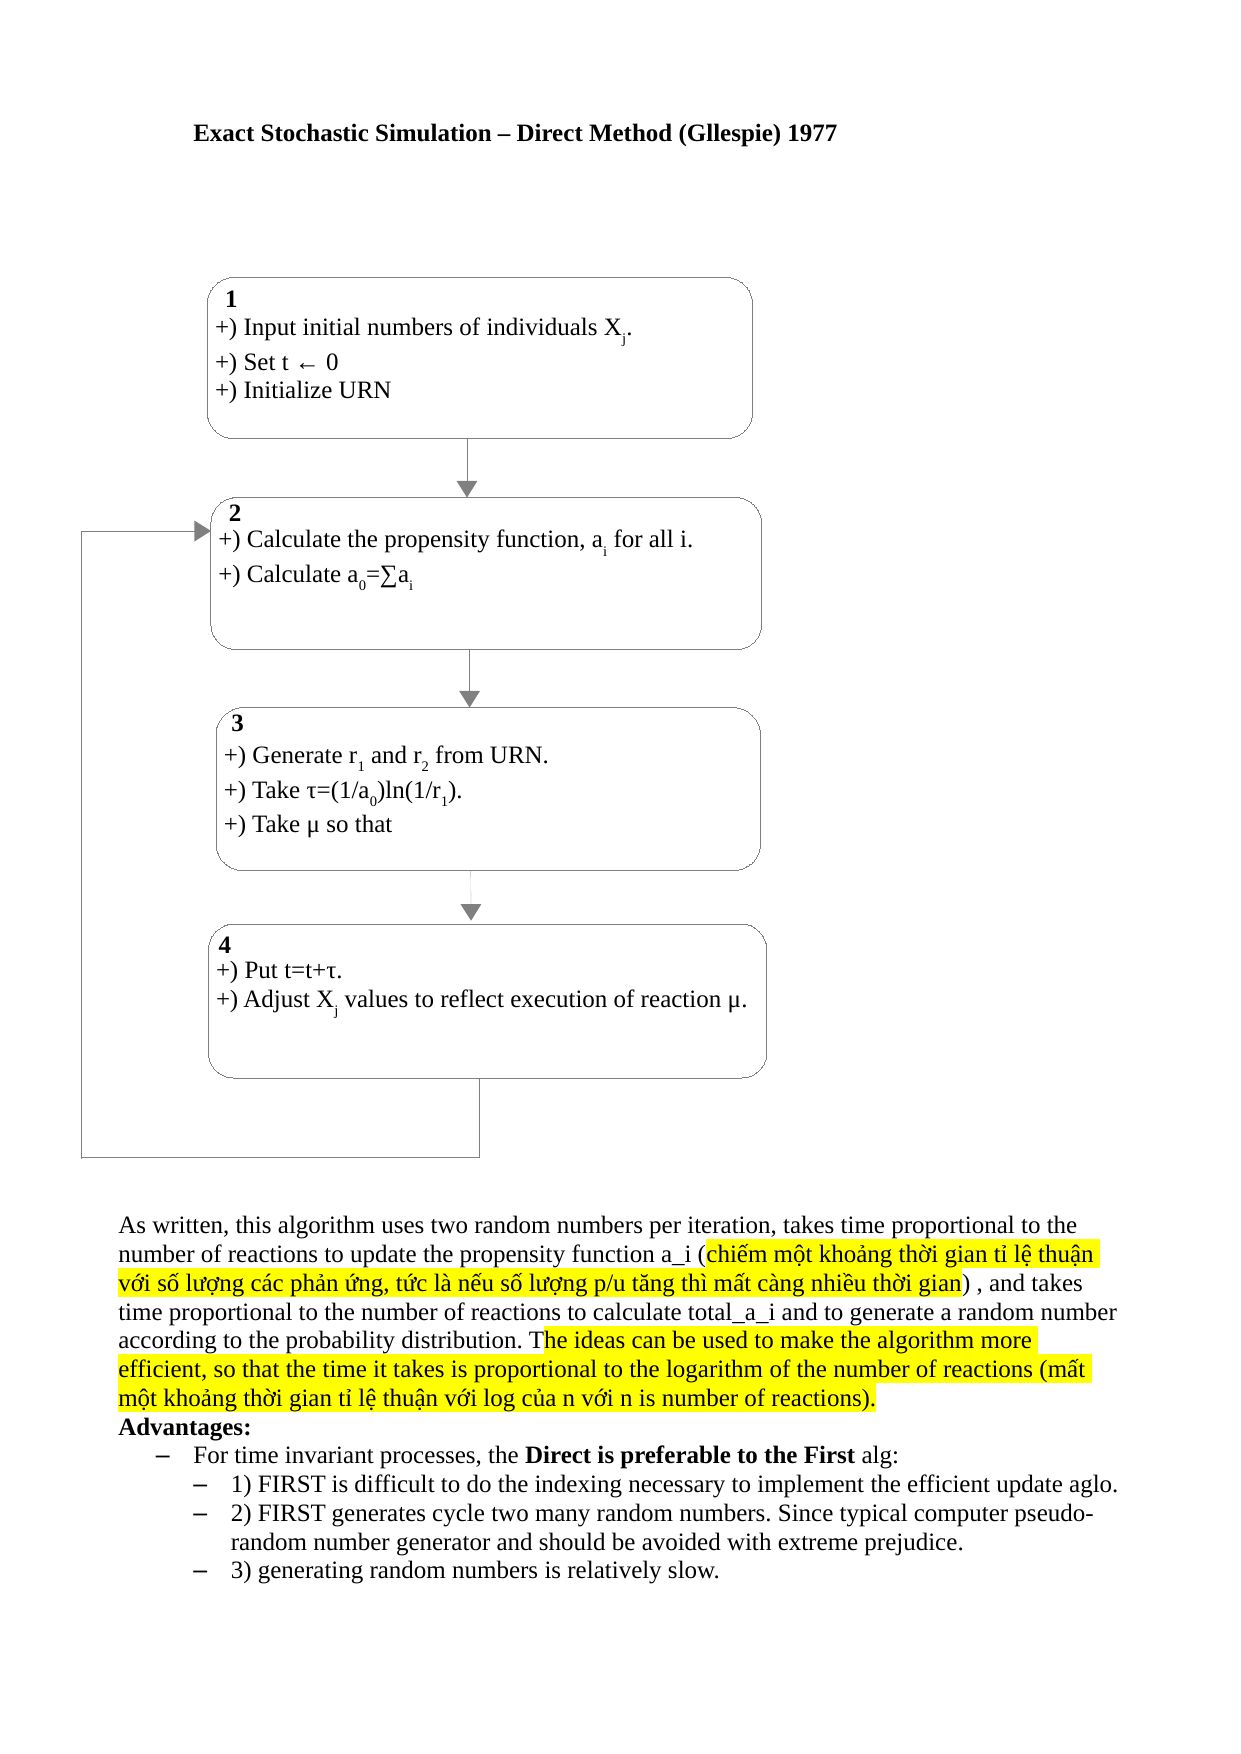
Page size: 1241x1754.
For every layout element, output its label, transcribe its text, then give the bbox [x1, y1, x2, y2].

list 2) FIRST generates cycle two many random numbers. Since typical computer pseudo-random number generator and should be avoided with extreme prejudice. [193, 1498, 1122, 1556]
list 1) FIRST is difficult to do the indexing necessary to implement the efficient update aglo. [193, 1469, 1122, 1498]
list 3) generating random numbers is relatively slow. [193, 1556, 1122, 1584]
text Advantages: [118, 1412, 1122, 1441]
text As written, this algorithm uses two random numbers per iteration, takes time proportional to the number of reactions to update the propensity function a_i (chiếm một khoảng thời gian tỉ lệ thuận với số lượng các phản ứng, tức là nếu số lượng p/u tăng thì mất càng nhiều thời gian) , and takes time proportional to the number of reactions to calculate total_a_i and to generate a random number according to the probability distribution. The ideas can be used to make the algorithm more efficient, so that the time it takes is proportional to the logarithm of the number of reactions (mất một khoảng thời gian tỉ lệ thuận với log của n với n is number of reactions). [118, 1211, 1122, 1412]
list Exact Stochastic Simulation – Direct Method (Gllespie) 1977 [156, 118, 1122, 147]
list For time invariant processes, the Direct is preferable to the First alg: [156, 1441, 1122, 1469]
